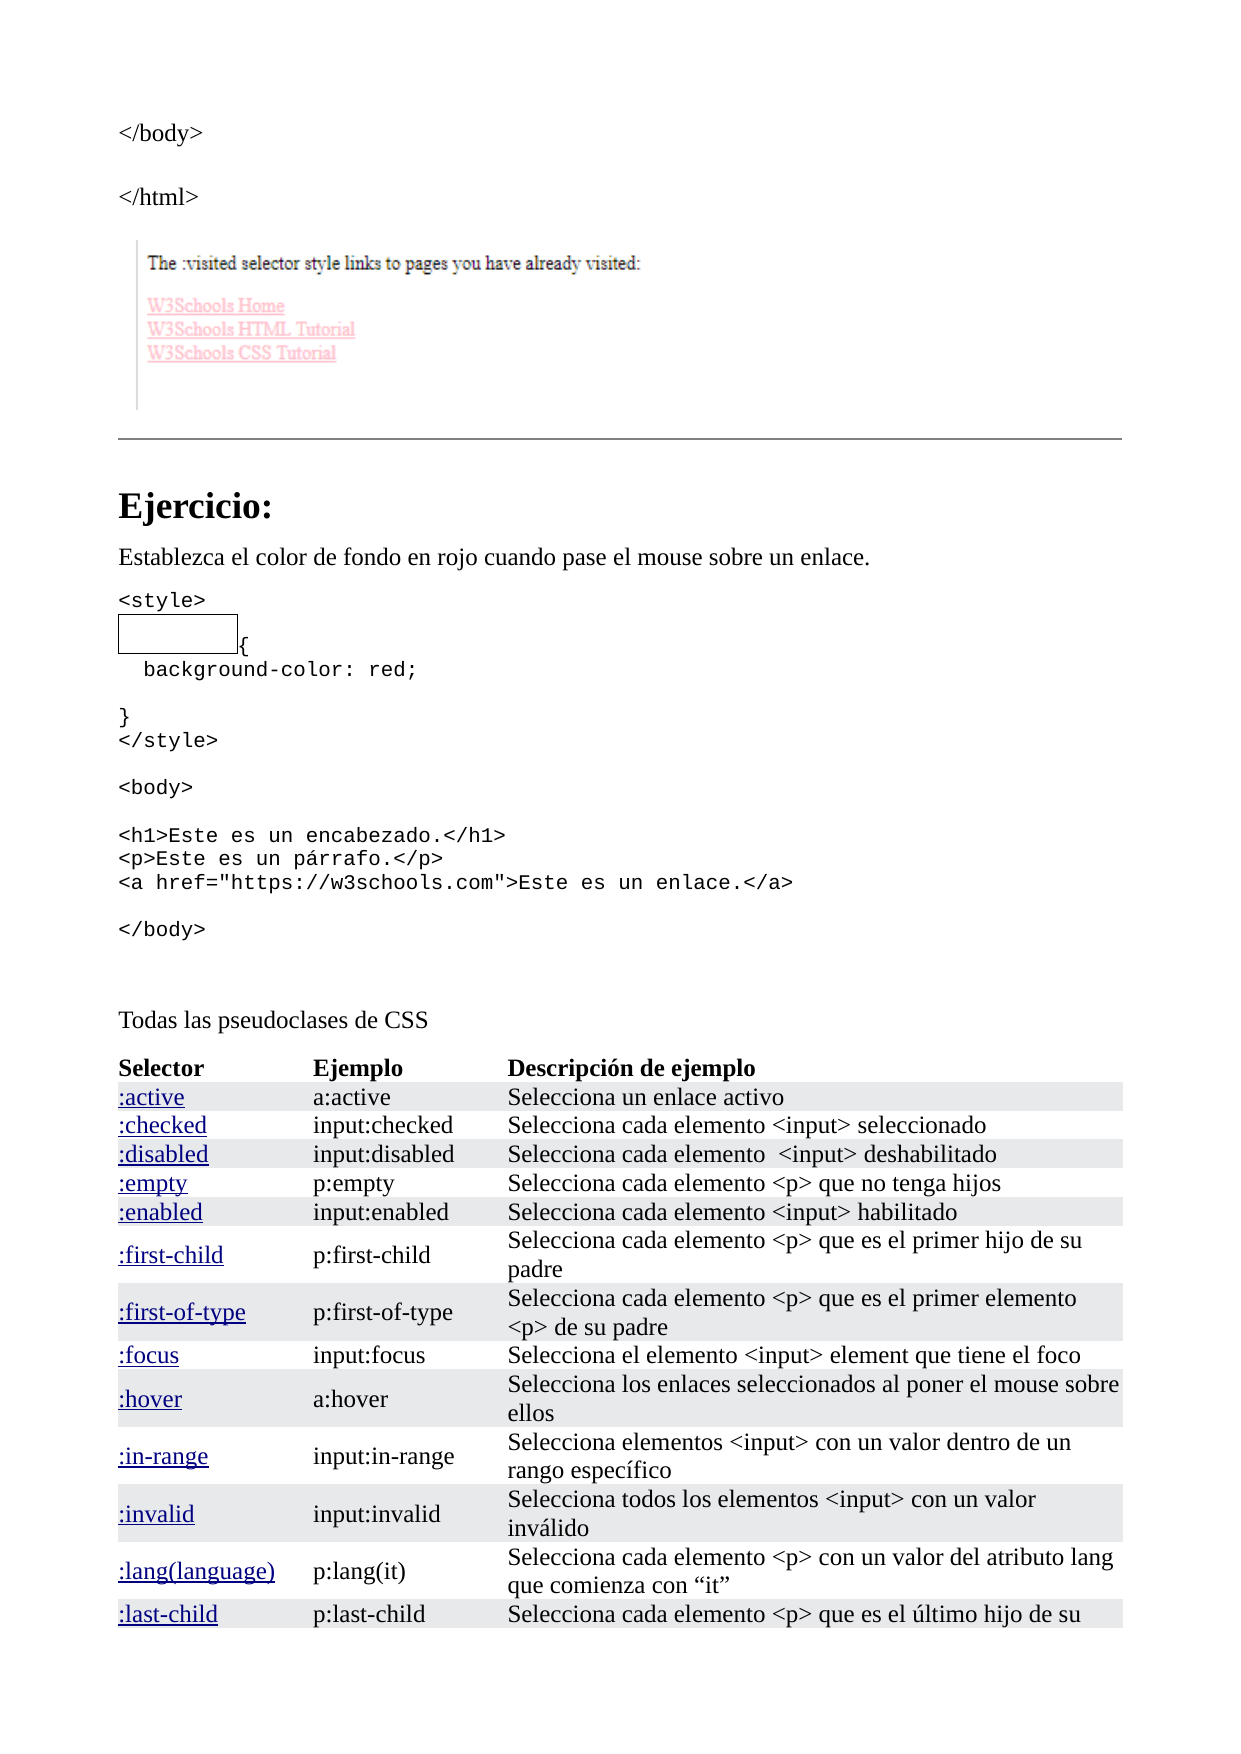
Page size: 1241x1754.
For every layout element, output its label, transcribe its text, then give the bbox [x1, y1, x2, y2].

text <p>Este es un párrafo.</p> [118, 848, 1122, 872]
table_cell Selecciona cada elemento <p> que es el primer elemento <p> de su padre [507, 1283, 1123, 1341]
table_cell :hover [118, 1369, 313, 1427]
text <a href="https://w3schools.com">Este es un enlace.</a> [118, 872, 1122, 896]
text background-color: red; [118, 659, 1122, 683]
table_cell p:last-child [313, 1599, 507, 1628]
table_cell :active [118, 1082, 313, 1111]
table_cell a:hover [313, 1369, 507, 1427]
table_cell Selecciona elementos <input> con un valor dentro de un rango específico [507, 1427, 1123, 1484]
table_cell :enabled [118, 1197, 313, 1226]
picture [135, 240, 658, 410]
table_cell :last-child [118, 1599, 313, 1628]
table_cell :invalid [118, 1484, 313, 1542]
text </style> [118, 730, 1122, 754]
subtitle Ejercicio: [118, 484, 1122, 527]
table_header Descripción de ejemplo [507, 1053, 1123, 1082]
table_cell Selecciona cada elemento <input> seleccionado [507, 1111, 1123, 1139]
table_cell :in-range [118, 1427, 313, 1484]
text Establezca el color de fondo en rojo cuando pase el mouse sobre un enlace. [118, 542, 1122, 571]
table_header Selector [118, 1053, 313, 1082]
table_cell :disabled [118, 1139, 313, 1168]
table_cell Selecciona cada elemento <p> que no tenga hijos [507, 1168, 1123, 1197]
table_cell Selecciona el elemento <input> element que tiene el foco [507, 1341, 1123, 1369]
table_cell input:invalid [313, 1484, 507, 1542]
text </html> [118, 182, 1122, 211]
table_cell Selecciona un enlace activo [507, 1082, 1123, 1111]
text <h1>Este es un encabezado.</h1> [118, 825, 1122, 848]
table_cell Selecciona todos los elementos <input> con un valor inválido [507, 1484, 1123, 1542]
table_cell input:in-range [313, 1427, 507, 1484]
table_cell Selecciona cada elemento <input> deshabilitado [507, 1139, 1123, 1168]
table_cell :empty [118, 1168, 313, 1197]
table_cell p:lang(it) [313, 1542, 507, 1599]
text </body> [118, 118, 1122, 147]
table_cell input:checked [313, 1111, 507, 1139]
text </body> [118, 919, 1122, 943]
table_cell input:disabled [313, 1139, 507, 1168]
text } [118, 706, 1122, 730]
table_cell p:first-of-type [313, 1283, 507, 1341]
table_cell :lang(language) [118, 1542, 313, 1599]
table_cell Selecciona los enlaces seleccionados al poner el mouse sobre ellos [507, 1369, 1123, 1427]
table_cell :checked [118, 1111, 313, 1139]
table_cell :first-of-type [118, 1283, 313, 1341]
text <body> [118, 777, 1122, 801]
table_header Ejemplo [313, 1053, 507, 1082]
text <style> [118, 590, 1122, 614]
table_cell Selecciona cada elemento <p> con un valor del atributo lang que comienza con “it” [507, 1542, 1123, 1599]
table_cell a:active [313, 1082, 507, 1111]
table_cell p:first-child [313, 1226, 507, 1283]
text { [118, 614, 1122, 659]
table_cell Selecciona cada elemento <p> que es el último hijo de su [507, 1599, 1123, 1628]
table_cell input:enabled [313, 1197, 507, 1226]
table_cell :focus [118, 1341, 313, 1369]
table_cell :first-child [118, 1226, 313, 1283]
table_cell p:empty [313, 1168, 507, 1197]
table_cell Selecciona cada elemento <p> que es el primer hijo de su padre [507, 1226, 1123, 1283]
text Todas las pseudoclases de CSS [118, 972, 1122, 1034]
table_cell input:focus [313, 1341, 507, 1369]
table_cell Selecciona cada elemento <input> habilitado [507, 1197, 1123, 1226]
